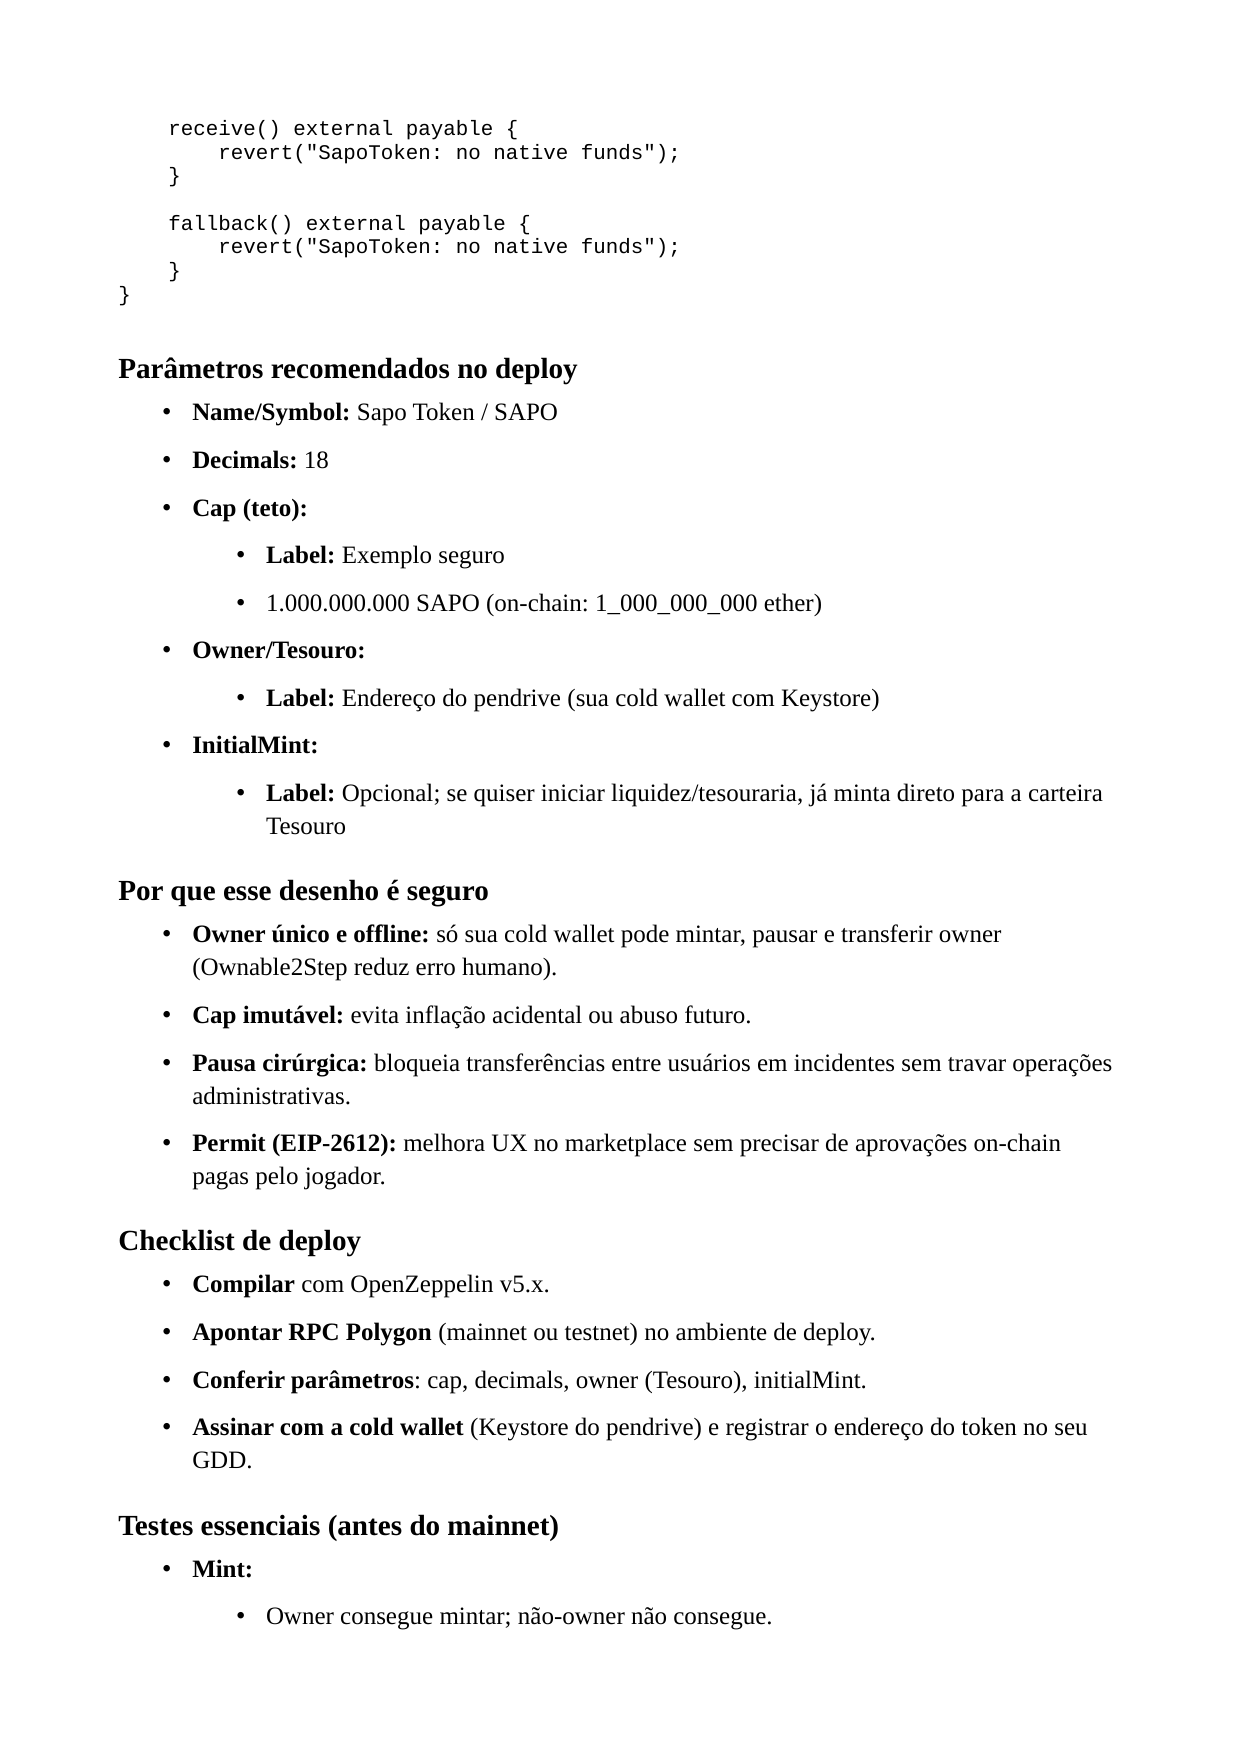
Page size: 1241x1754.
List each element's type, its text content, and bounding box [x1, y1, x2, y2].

list Owner consegue mintar; não-owner não consegue. [236, 1601, 1122, 1630]
text revert("SapoToken: no native funds"); [118, 236, 1122, 260]
subtitle Por que esse desenho é seguro [118, 873, 1122, 907]
list Mint: [162, 1554, 1122, 1582]
list Decimals: 18 [162, 445, 1122, 474]
list Owner único e offline: só sua cold wallet pode mintar, pausar e transferir owner (Ownable2Step reduz erro humano). [162, 919, 1122, 981]
list 1.000.000.000 SAPO (on-chain: 1_000_000_000 ether) [236, 588, 1122, 617]
list Owner/Tesouro: [162, 635, 1122, 664]
subtitle Testes essenciais (antes do mainnet) [118, 1508, 1122, 1541]
text revert("SapoToken: no native funds"); [118, 142, 1122, 165]
list Name/Symbol: Sapo Token / SAPO [162, 397, 1122, 426]
text fallback() external payable { [118, 213, 1122, 236]
list Label: Exemplo seguro [236, 540, 1122, 569]
list Apontar RPC Polygon (mainnet ou testnet) no ambiente de deploy. [162, 1317, 1122, 1346]
list Label: Endereço do pendrive (sua cold wallet com Keystore) [236, 683, 1122, 712]
list Cap imutável: evita inflação acidental ou abuso futuro. [162, 1000, 1122, 1029]
list Pausa cirúrgica: bloqueia transferências entre usuários em incidentes sem travar operações administrativas. [162, 1048, 1122, 1109]
text } [118, 260, 1122, 284]
subtitle Checklist de deploy [118, 1223, 1122, 1257]
list Permit (EIP‑2612): melhora UX no marketplace sem precisar de aprovações on-chain pagas pelo jogador. [162, 1128, 1122, 1190]
list Assinar com a cold wallet (Keystore do pendrive) e registrar o endereço do token no seu GDD. [162, 1412, 1122, 1474]
text receive() external payable { [118, 118, 1122, 142]
text } [118, 284, 1122, 307]
list Compilar com OpenZeppelin v5.x. [162, 1269, 1122, 1298]
text } [118, 165, 1122, 189]
subtitle Parâmetros recomendados no deploy [118, 351, 1122, 385]
list Cap (teto): [162, 493, 1122, 521]
list Label: Opcional; se quiser iniciar liquidez/tesouraria, já minta direto para a carteira Tesouro [236, 778, 1122, 840]
list InitialMint: [162, 731, 1122, 759]
list Conferir parâmetros: cap, decimals, owner (Tesouro), initialMint. [162, 1365, 1122, 1393]
